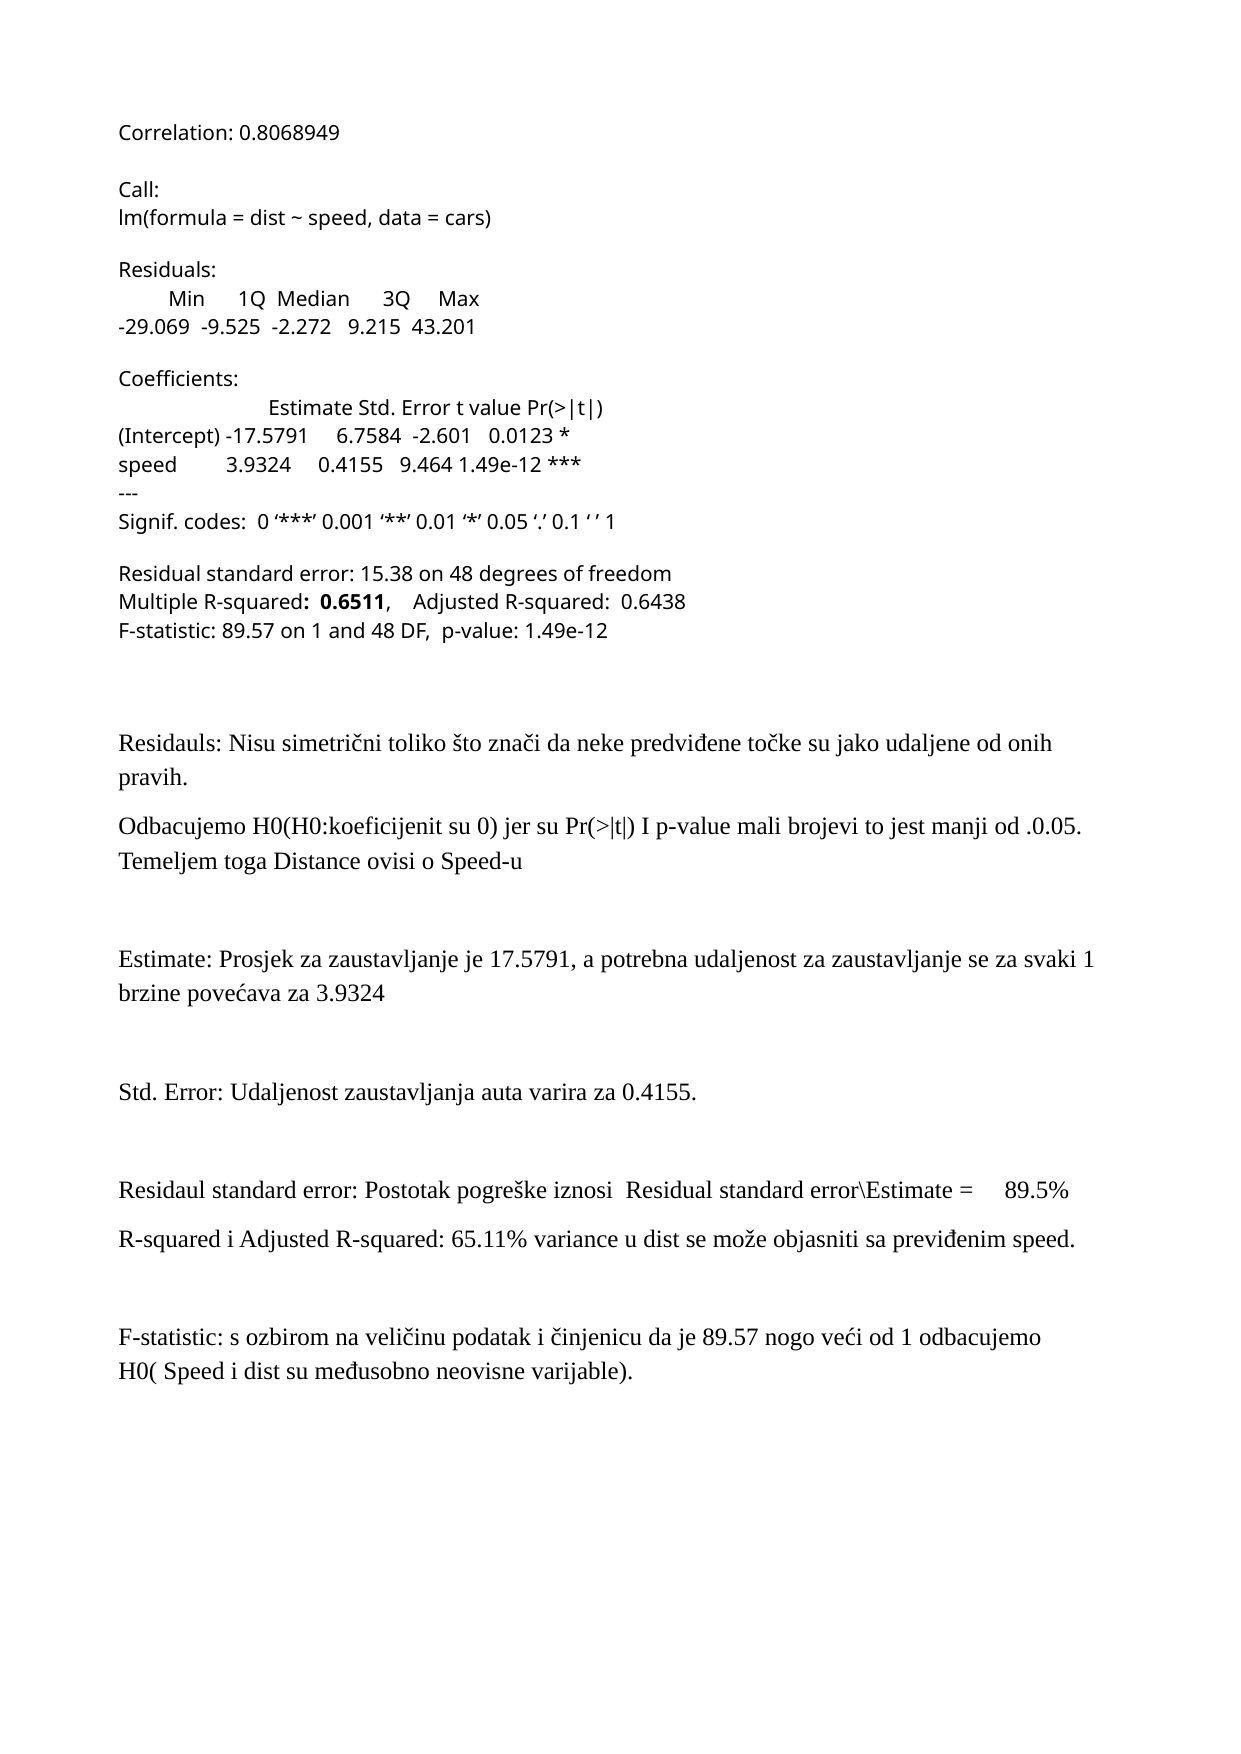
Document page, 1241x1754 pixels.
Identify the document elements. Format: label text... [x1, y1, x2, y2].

text Odbacujemo H0(H0:koeficijenit su 0) jer su Pr(>|t|) I p-value mali brojevi to jest manji od .0.05. Temeljem toga Distance ovisi o Speed-u [118, 811, 1122, 874]
text -29.069 -9.525 -2.272 9.215 43.201 [118, 312, 1122, 341]
text F-statistic: s ozbirom na veličinu podatak i činjenicu da je 89.57 nogo veći od 1 odbacujemo H0( Speed i dist su međusobno neovisne varijable). [118, 1322, 1122, 1385]
text Multiple R-squared: 0.6511, Adjusted R-squared: 0.6438 [118, 587, 1122, 616]
text Call: [118, 175, 1122, 203]
text Residual standard error: 15.38 on 48 degrees of freedom [118, 559, 1122, 587]
text speed 3.9324 0.4155 9.464 1.49e-12 *** [118, 450, 1122, 478]
text F-statistic: 89.57 on 1 and 48 DF, p-value: 1.49e-12 [118, 616, 1122, 644]
text Residaul standard error: Postotak pogreške iznosi Residual standard error\Estimate = 89.5% [118, 1175, 1122, 1203]
text Coefficients: [118, 364, 1122, 393]
text lm(formula = dist ~ speed, data = cars) [118, 203, 1122, 232]
text --- [118, 478, 1122, 507]
text Estimate Std. Error t value Pr(>|t|) [118, 393, 1122, 422]
text Signif. codes: 0 ‘***’ 0.001 ‘**’ 0.01 ‘*’ 0.05 ‘.’ 0.1 ‘ ’ 1 [118, 507, 1122, 535]
text Residuals: [118, 256, 1122, 284]
text Estimate: Prosjek za zaustavljanje je 17.5791, a potrebna udaljenost za zaustavljanje se za svaki 1 brzine povećava za 3.9324 [118, 944, 1122, 1007]
text R-squared i Adjusted R-squared: 65.11% variance u dist se može objasniti sa previđenim speed. [118, 1224, 1122, 1252]
text Correlation: 0.8068949 [118, 118, 1122, 147]
text Min 1Q Median 3Q Max [118, 284, 1122, 312]
text (Intercept) -17.5791 6.7584 -2.601 0.0123 * [118, 422, 1122, 450]
text Std. Error: Udaljenost zaustavljanja auta varira za 0.4155. [118, 1077, 1122, 1105]
text Residauls: Nisu simetrični toliko što znači da neke predviđene točke su jako udaljene od onih pravih. [118, 728, 1122, 791]
